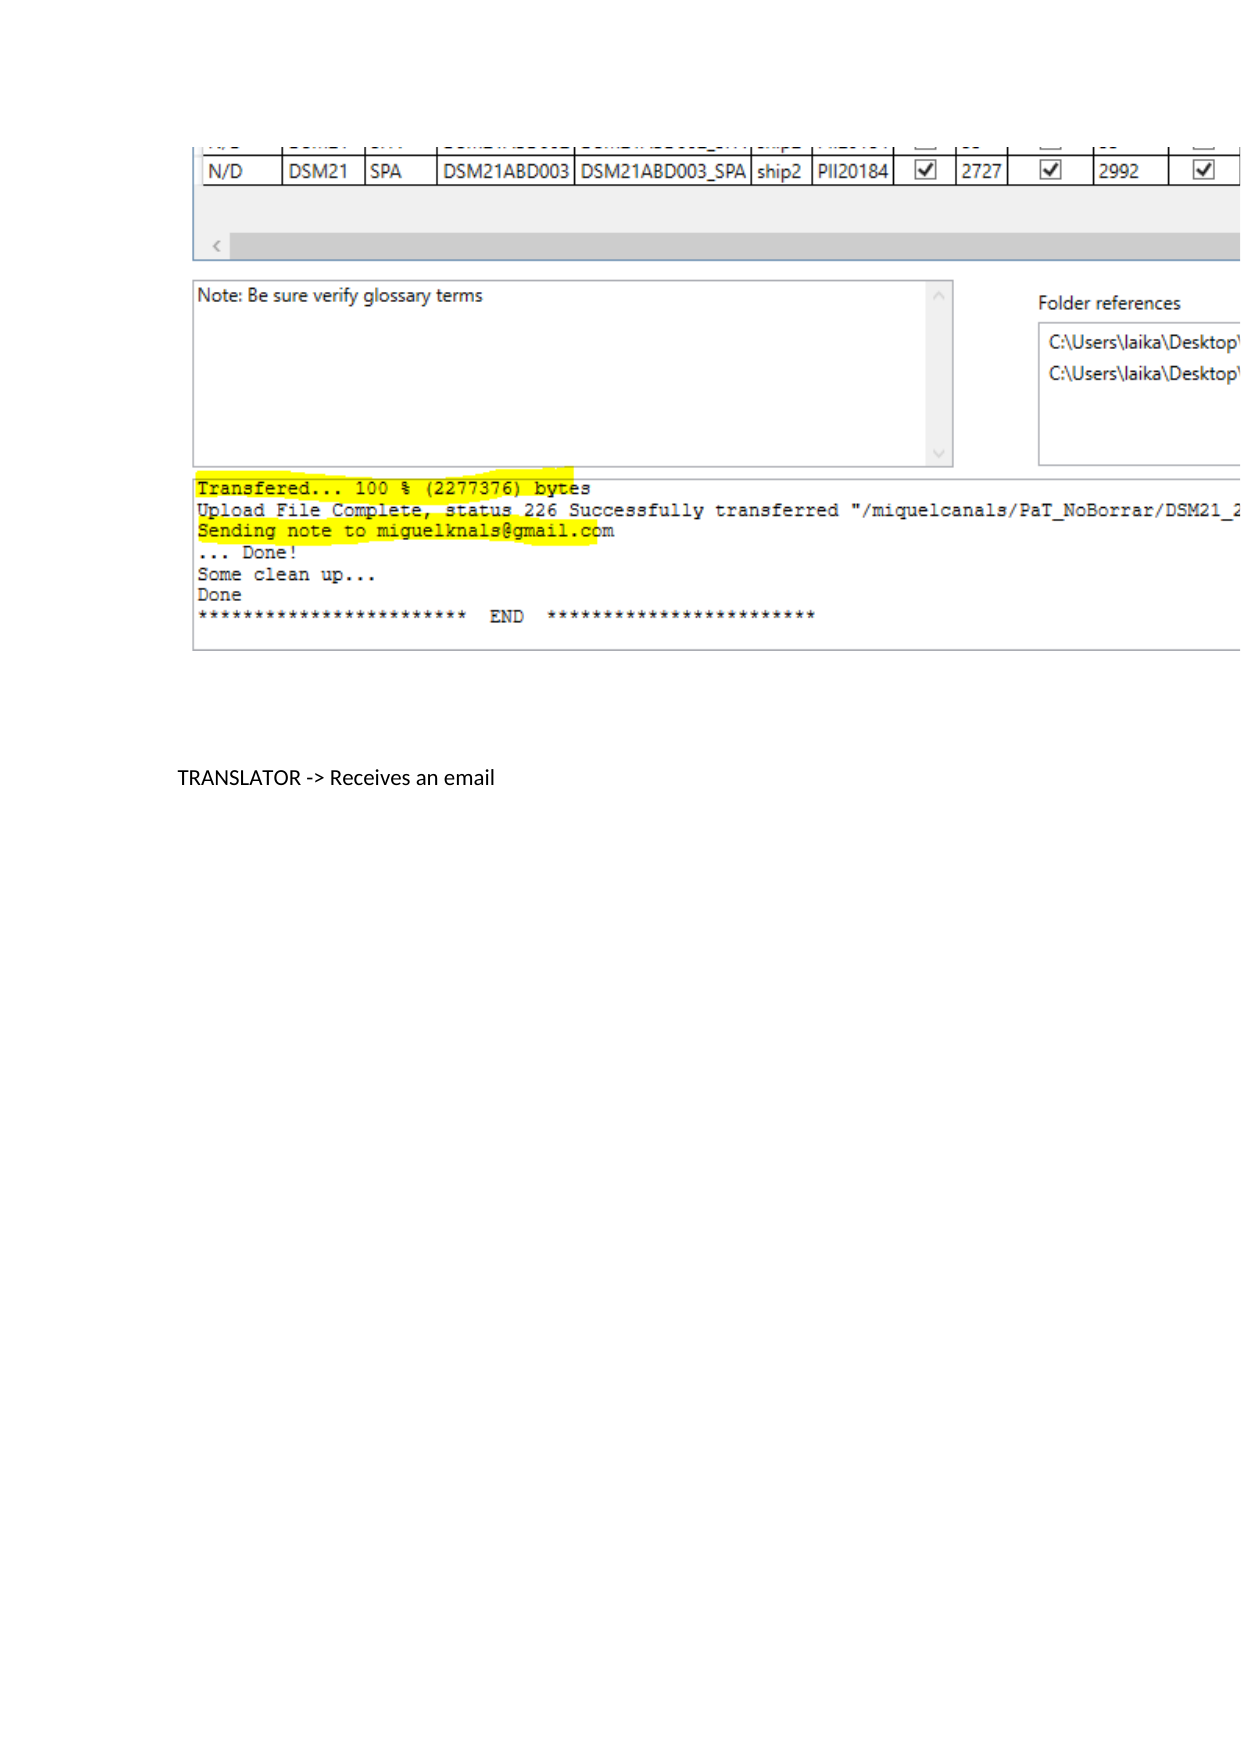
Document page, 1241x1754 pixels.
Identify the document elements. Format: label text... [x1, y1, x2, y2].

picture [177, 147, 1241, 651]
text TRANSLATOR -> Receives an email [177, 763, 1063, 791]
